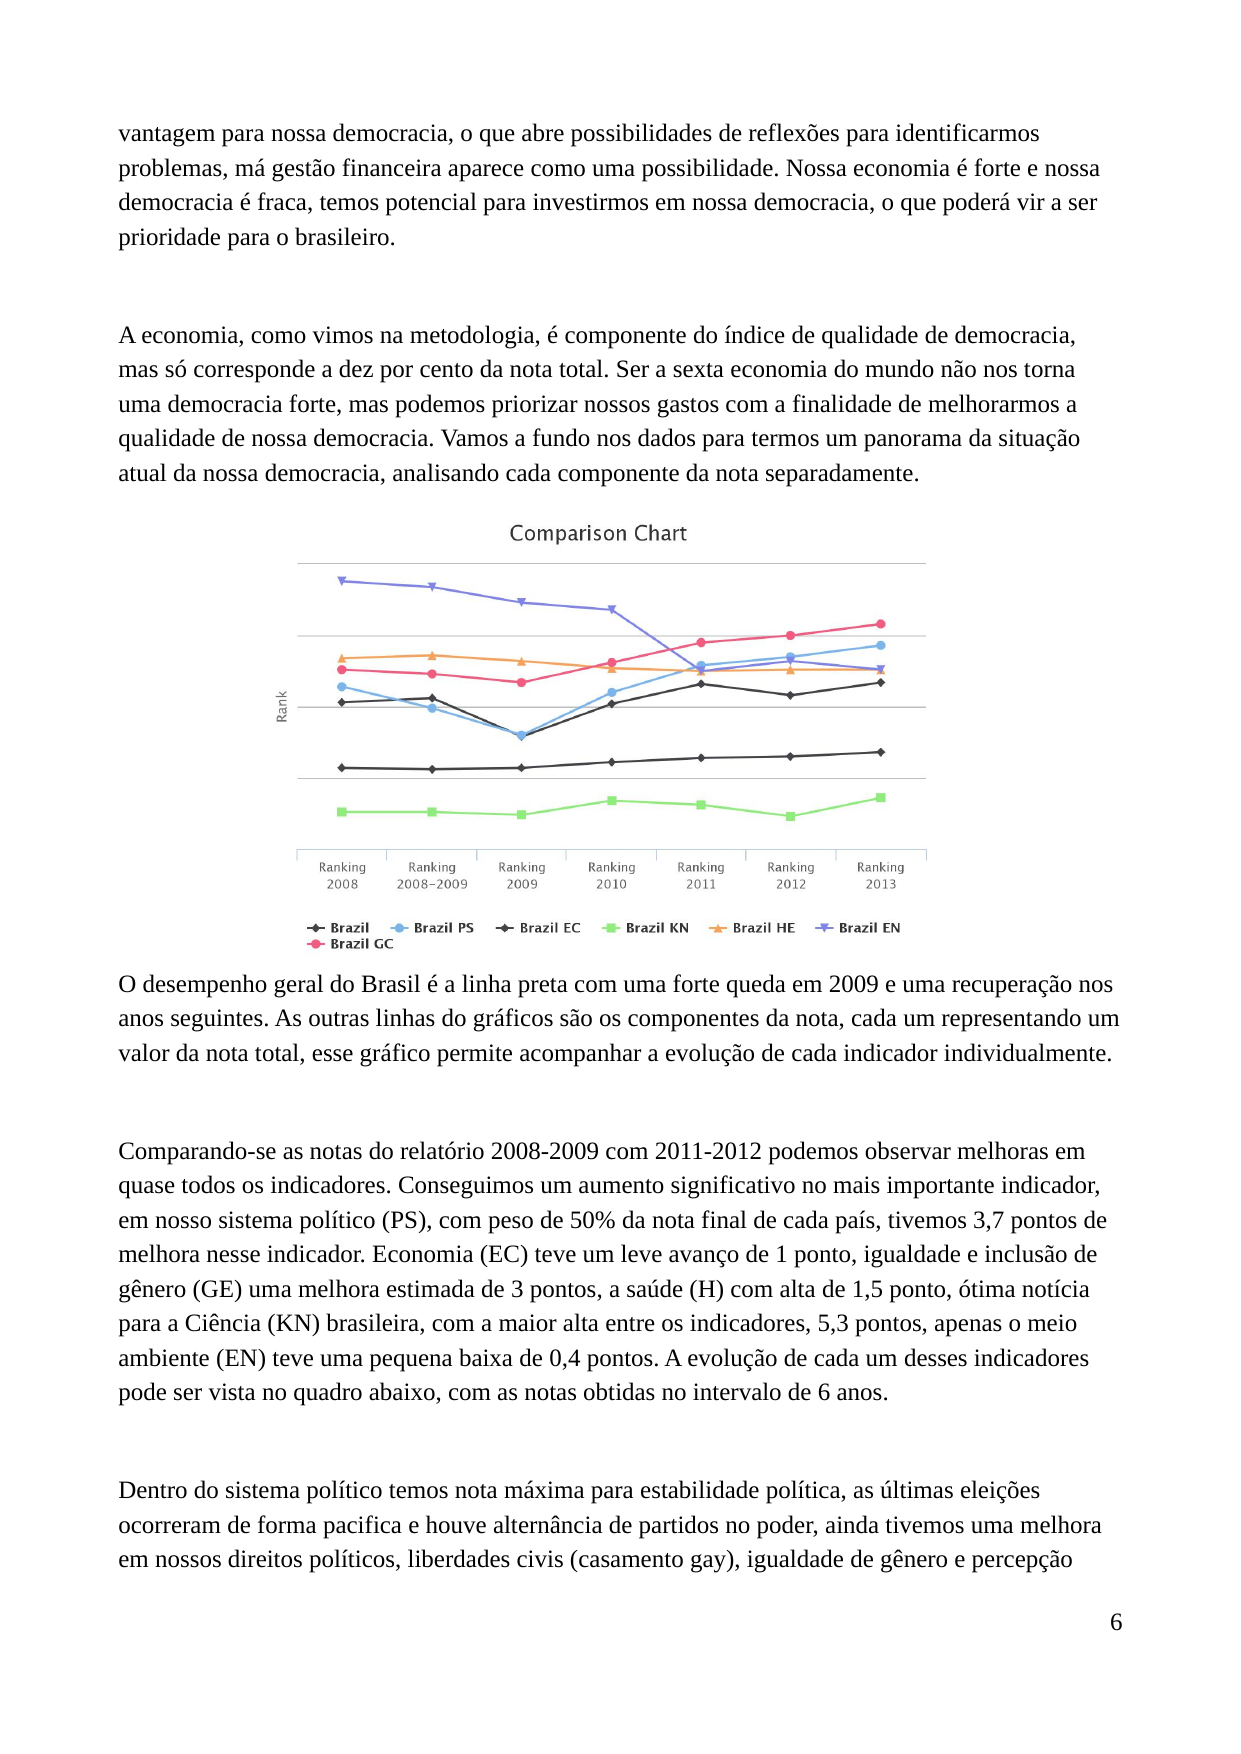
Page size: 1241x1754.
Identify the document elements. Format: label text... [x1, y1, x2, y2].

text Dentro do sistema político temos nota máxima para estabilidade política, as últimas eleições ocorreram de forma pacifica e houve alternância de partidos no poder, ainda tivemos uma melhora em nossos direitos políticos, liberdades civis (casamento gay), igualdade de gênero e percepção [118, 1476, 1122, 1573]
text vantagem para nossa democracia, o que abre possibilidades de reflexões para identificarmos problemas, má gestão financeira aparece como uma possibilidade. Nossa economia é forte e nossa democracia é fraca, temos potencial para investirmos em nossa democracia, o que poderá vir a ser prioridade para o brasileiro. [118, 118, 1122, 250]
picture [259, 512, 937, 964]
text Comparando-se as notas do relatório 2008-2009 com 2011-2012 podemos observar melhoras em quase todos os indicadores. Conseguimos um aumento significativo no mais importante indicador, em nosso sistema político (PS), com peso de 50% da nota final de cada país, tivemos 3,7 pontos de melhora nesse indicador. Economia (EC) teve um leve avanço de 1 ponto, igualdade e inclusão de gênero (GE) uma melhora estimada de 3 pontos, a saúde (H) com alta de 1,5 ponto, ótima notícia para a Ciência (KN) brasileira, com a maior alta entre os indicadores, 5,3 pontos, apenas o meio ambiente (EN) teve uma pequena baixa de 0,4 pontos. A evolução de cada um desses indicadores pode ser vista no quadro abaixo, com as notas obtidas no intervalo de 6 anos. [118, 1136, 1122, 1406]
text O desempenho geral do Brasil é a linha preta com uma forte queda em 2009 e uma recuperação nos anos seguintes. As outras linhas do gráficos são os componentes da nota, cada um representando um valor da nota total, esse gráfico permite acompanhar a evolução de cada indicador individualmente. [118, 507, 1122, 1067]
text A economia, como vimos na metodologia, é componente do índice de qualidade de democracia, mas só corresponde a dez por cento da nota total. Ser a sexta economia do mundo não nos torna uma democracia forte, mas podemos priorizar nossos gastos com a finalidade de melhorarmos a qualidade de nossa democracia. Vamos a fundo nos dados para termos um panorama da situação atual da nossa democracia, analisando cada componente da nota separadamente. [118, 320, 1122, 486]
